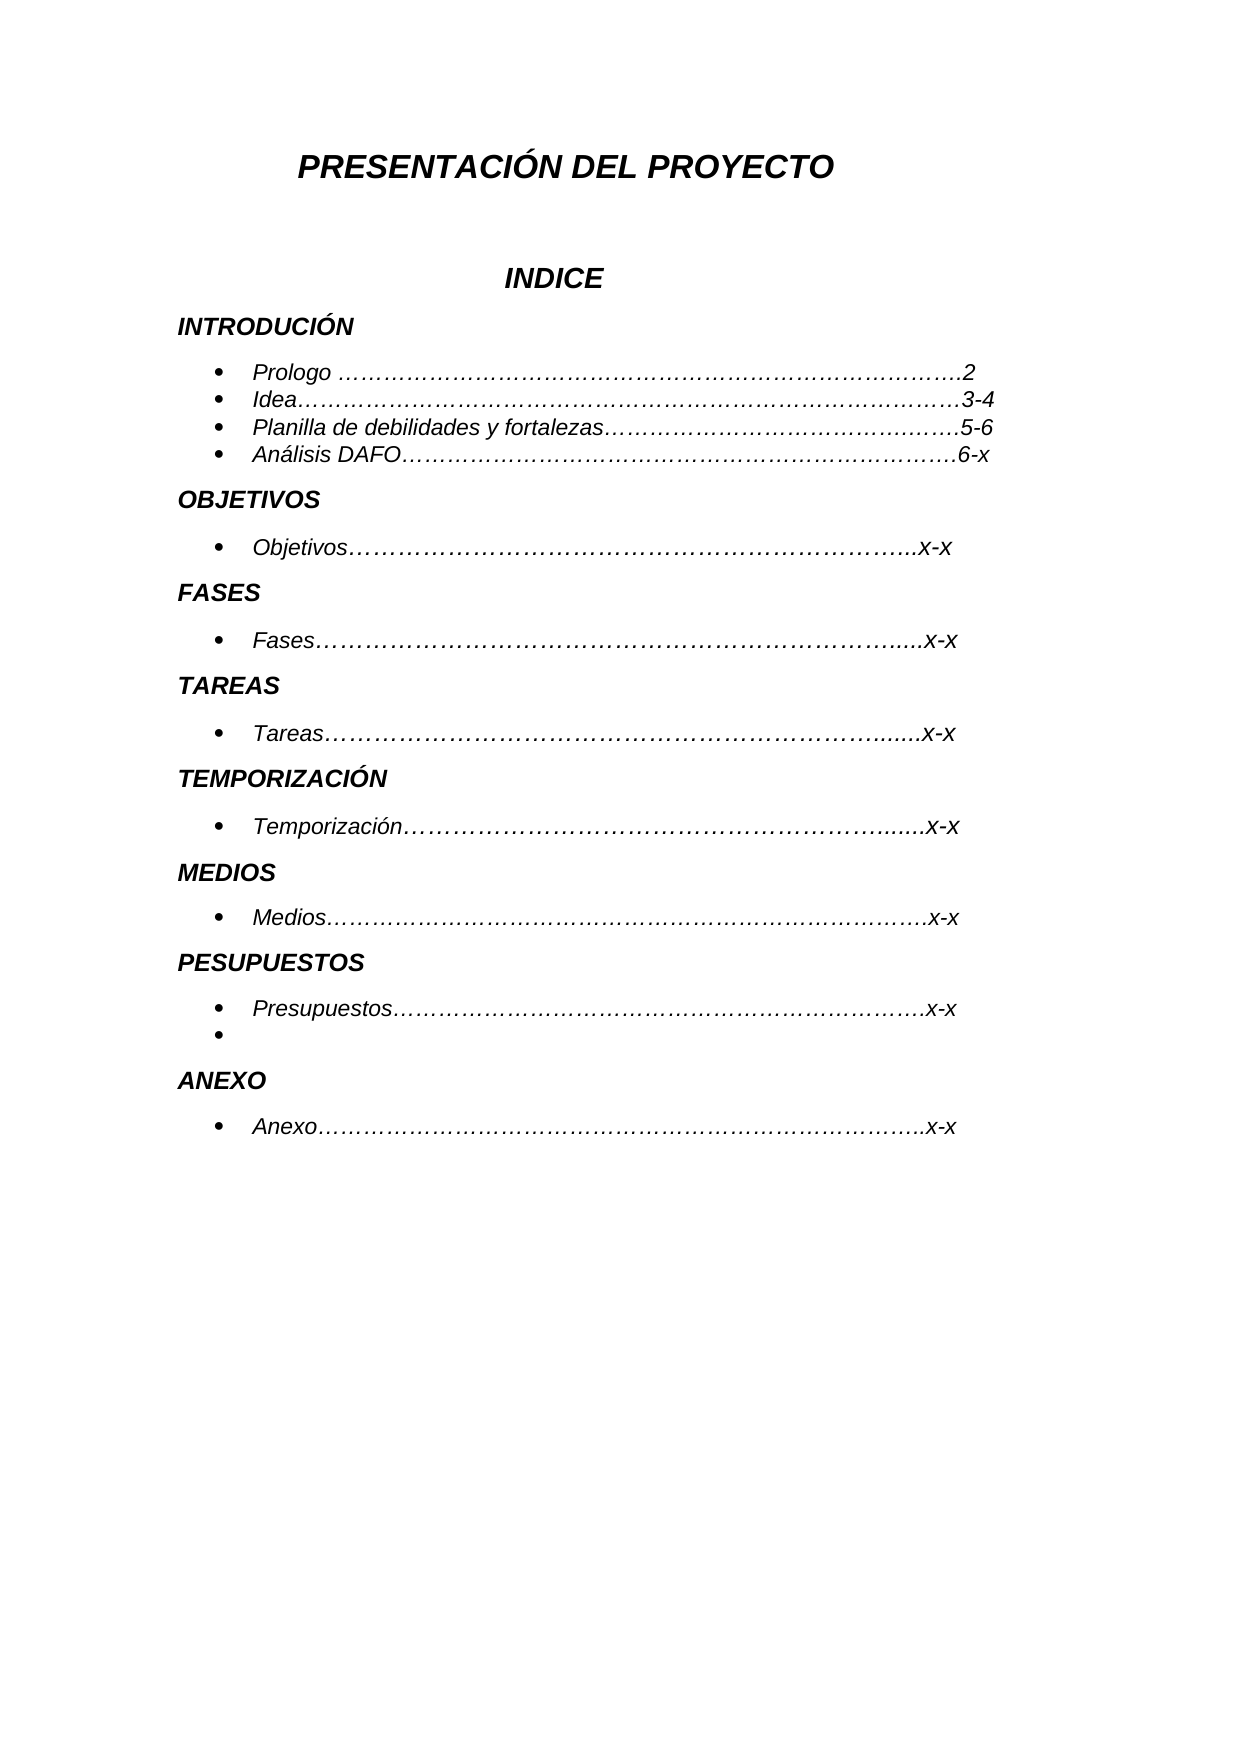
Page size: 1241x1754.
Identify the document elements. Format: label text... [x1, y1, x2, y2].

list Objetivos…………………………………………………………...x-x [215, 532, 1063, 560]
list Idea……………………………………………………………………………3-4 [215, 386, 1063, 412]
list Medios…………………………………………………………………….x-x [215, 904, 1063, 930]
list Temporización………………………………………………….......x-x [215, 811, 1063, 840]
list Presupuestos…………………………………………………………….x-x [215, 995, 1063, 1021]
text PESUPUESTOS [177, 948, 1063, 977]
text TEMPORIZACIÓN [177, 764, 1063, 793]
text OBJETIVOS [177, 485, 1063, 514]
text TAREAS [177, 671, 1063, 700]
list Tareas………………………………………………………….......x-x [215, 718, 1063, 747]
text FASES [177, 578, 1063, 607]
text INTRODUCIÓN [177, 312, 1063, 341]
text PRESENTACIÓN DEL PROYECTO [177, 148, 1063, 186]
list Prologo ……………………………………………………………………….2 [215, 359, 1063, 385]
list Análisis DAFO……………………………………………………………….6-x [215, 441, 1063, 467]
list Planilla de debilidades y fortalezas………………………………….…….5-6 [215, 413, 1063, 440]
list Fases…………………………………………………………….....x-x [215, 625, 1063, 653]
text INDICE [177, 261, 1063, 294]
text MEDIOS [177, 857, 1063, 886]
list Anexo……………………………………………………………………..x-x [215, 1113, 1063, 1139]
text ANEXO [177, 1066, 1063, 1095]
